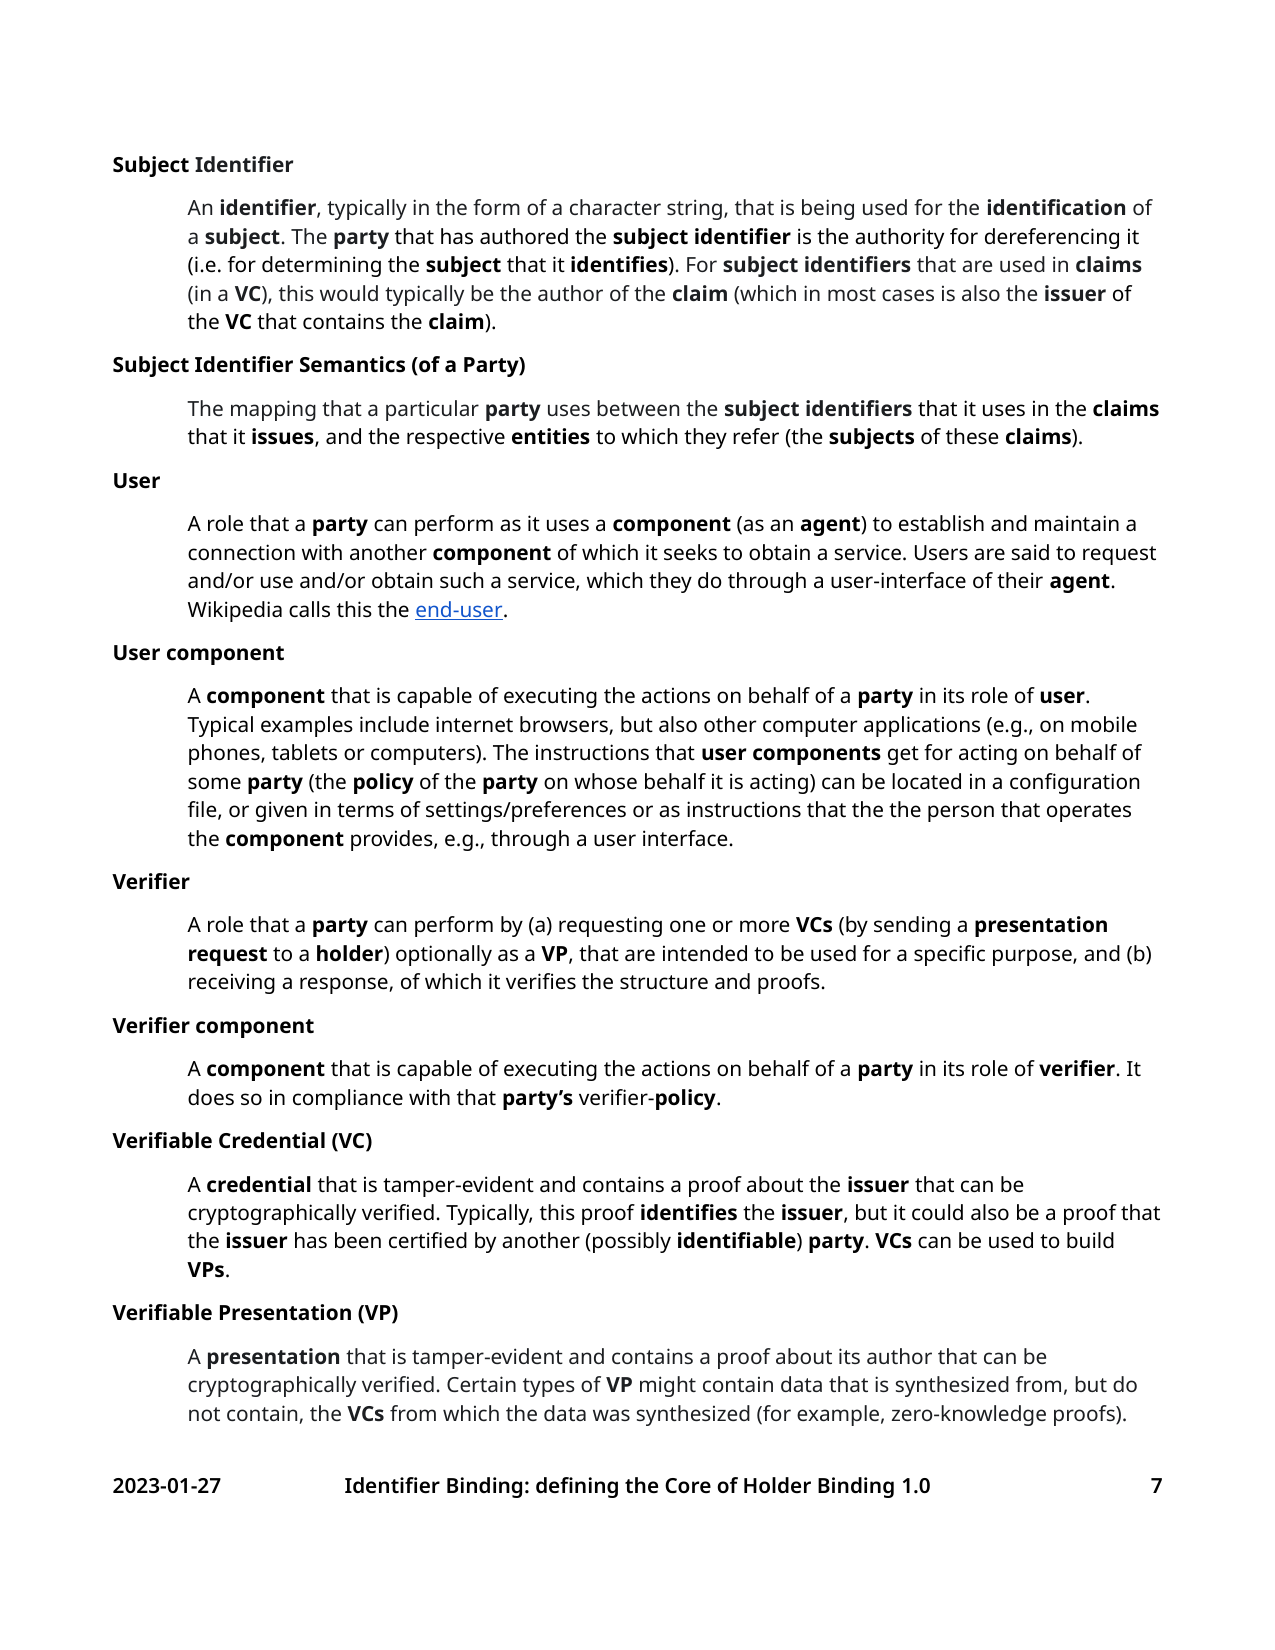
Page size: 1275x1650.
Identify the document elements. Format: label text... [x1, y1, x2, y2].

text A presentation that is tamper-evident and contains a proof about its author that can be cryptographically verified. Certain types of VP might contain data that is synthesized from, but do not contain, the VCs from which the data was synthesized (for example, zero-knowledge proofs). [187, 1342, 1162, 1427]
text An identifier, typically in the form of a character string, that is being used for the identification of a subject. The party that has authored the subject identifier is the authority for dereferencing it (i.e. for determining the subject that it identifies). For subject identifiers that are used in claims (in a VC), this would typically be the author of the claim (which in most cases is also the issuer of the VC that contains the claim). [187, 193, 1162, 336]
text Subject Identifier [112, 150, 1162, 178]
text The mapping that a particular party uses between the subject identifiers that it uses in the claims that it issues, and the respective entities to which they refer (the subjects of these claims). [187, 394, 1162, 451]
text Verifier component [112, 1011, 1162, 1039]
text Verifier [112, 867, 1162, 896]
text A component that is capable of executing the actions on behalf of a party in its role of verifier. It does so in compliance with that party’s verifier-policy. [187, 1054, 1162, 1111]
text A role that a party can perform as it uses a component (as an agent) to establish and maintain a connection with another component of which it seeks to obtain a service. Users are said to request and/or use and/or obtain such a service, which they do through a user-interface of their agent. Wikipedia calls this the end-user. [187, 509, 1162, 623]
text A role that a party can perform by (a) requesting one or more VCs (by sending a presentation request to a holder) optionally as a VP, that are intended to be used for a specific purpose, and (b) receiving a response, of which it verifies the structure and proofs. [187, 911, 1162, 996]
text A component that is capable of executing the actions on behalf of a party in its role of user. Typical examples include internet browsers, but also other computer applications (e.g., on mobile phones, tablets or computers). The instructions that user components get for acting on behalf of some party (the policy of the party on whose behalf it is acting) can be located in a configuration file, or given in terms of settings/preferences or as instructions that the the person that operates the component provides, e.g., through a user interface. [187, 682, 1162, 852]
text User component [112, 638, 1162, 667]
text Verifiable Credential (VC) [112, 1126, 1162, 1155]
text Verifiable Presentation (VP) [112, 1298, 1162, 1327]
text User [112, 466, 1162, 494]
text A credential that is tamper-evident and contains a proof about the issuer that can be cryptographically verified. Typically, this proof identifies the issuer, but it could also be a proof that the issuer has been certified by another (possibly identifiable) party. VCs can be used to build VPs. [187, 1170, 1162, 1283]
text Subject Identifier Semantics (of a Party) [112, 351, 1162, 379]
